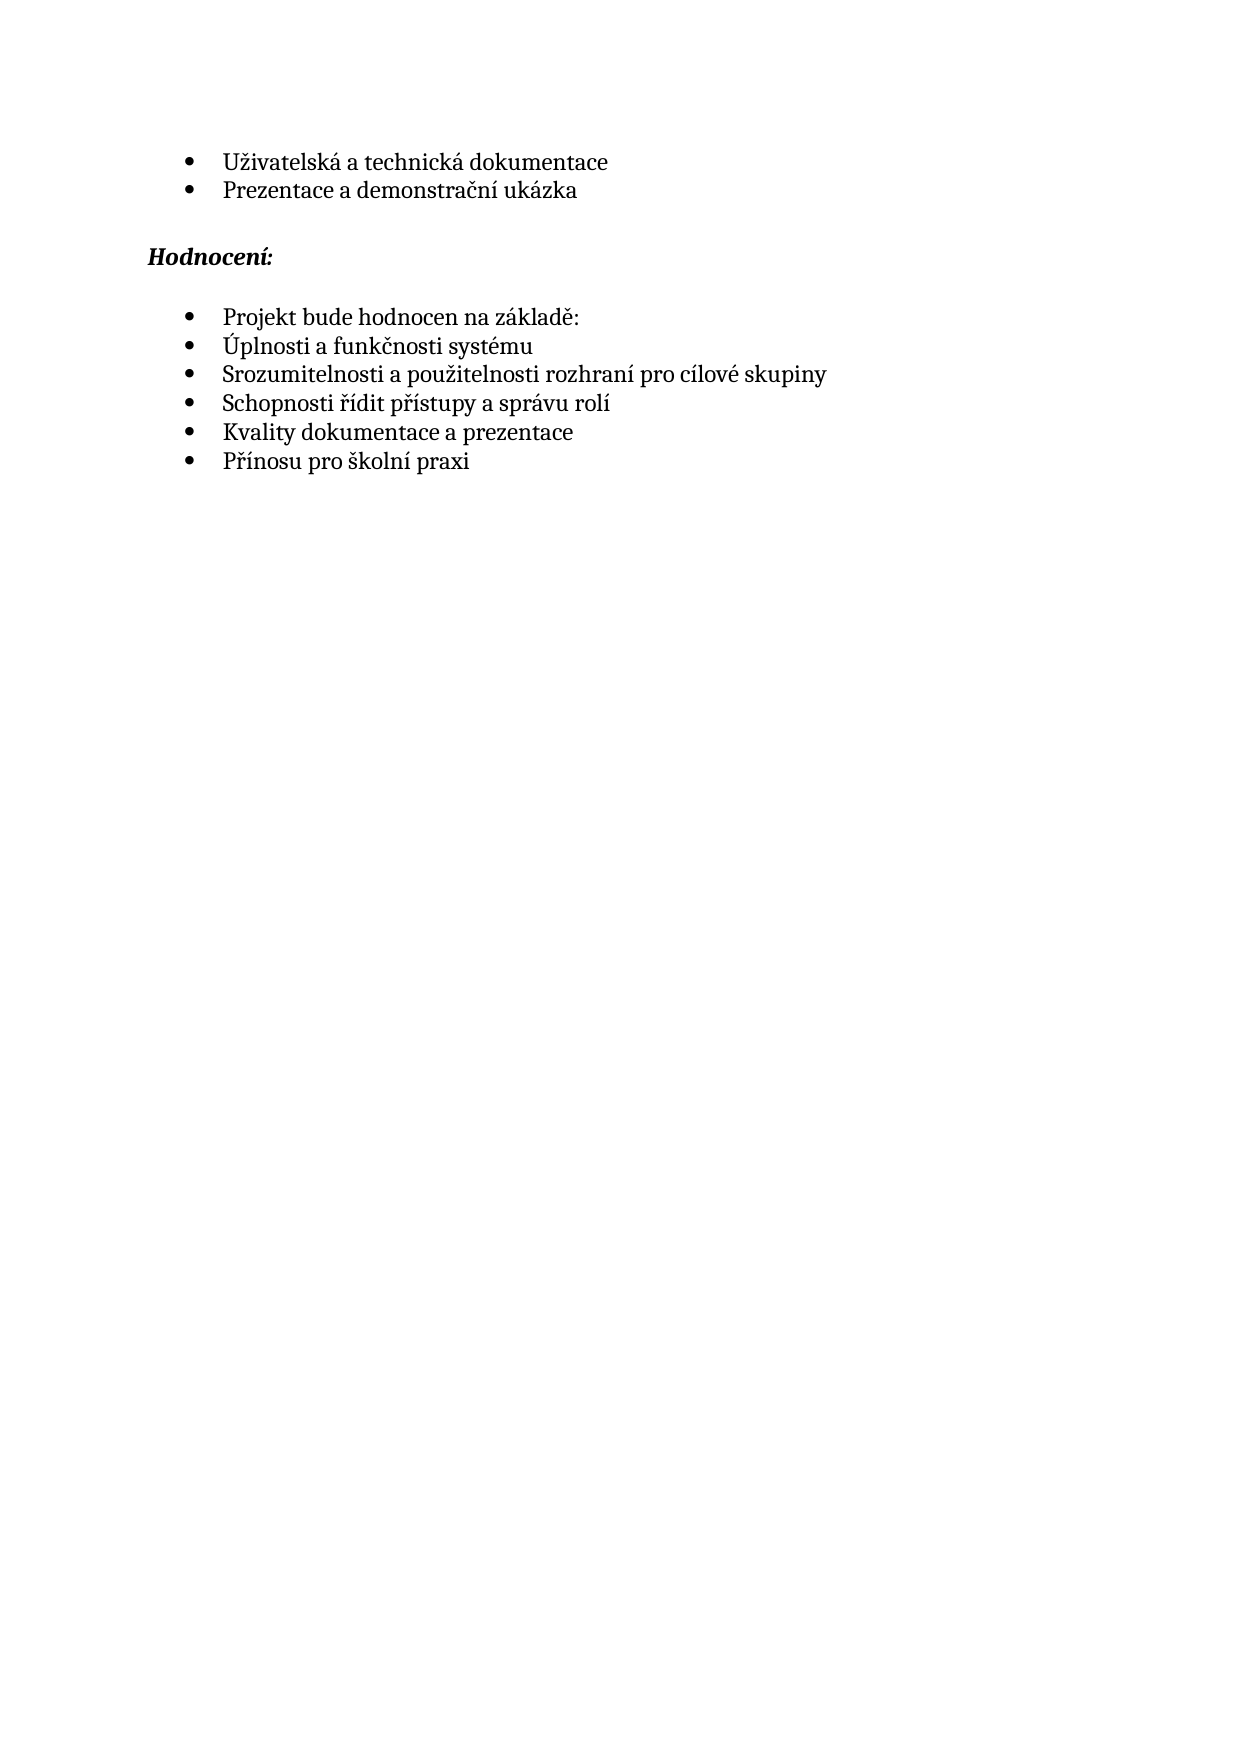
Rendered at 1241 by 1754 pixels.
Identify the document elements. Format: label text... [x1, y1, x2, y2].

list Uživatelská a technická dokumentace [185, 148, 1093, 176]
list Přínosu pro školní praxi [185, 447, 1093, 475]
list Schopnosti řídit přístupy a správu rolí [185, 389, 1093, 418]
list Projekt bude hodnocen na základě: [185, 303, 1093, 332]
list Prezentace a demonstrační ukázka [185, 176, 1093, 205]
list Srozumitelnosti a použitelnosti rozhraní pro cílové skupiny [185, 360, 1093, 389]
subtitle Hodnocení: [148, 243, 1093, 271]
list Úplnosti a funkčnosti systému [185, 332, 1093, 360]
list Kvality dokumentace a prezentace [185, 418, 1093, 447]
